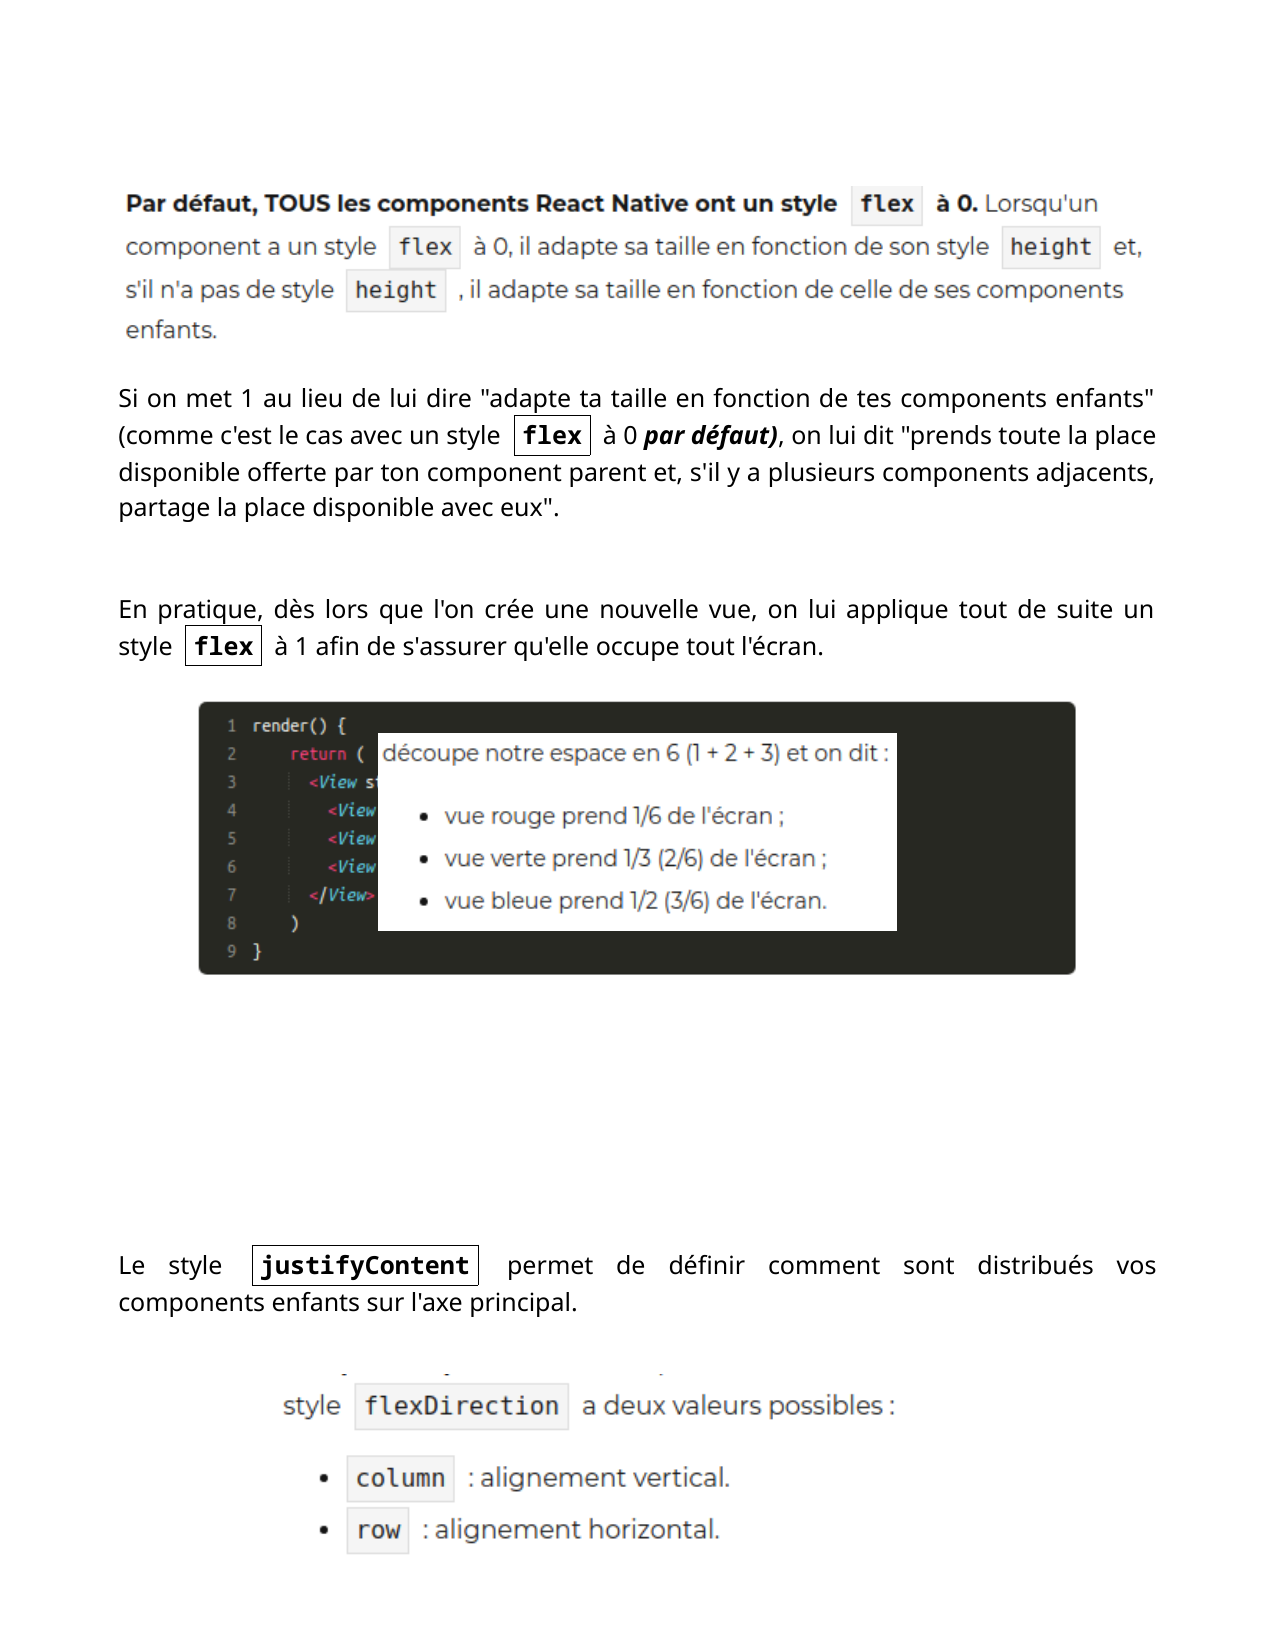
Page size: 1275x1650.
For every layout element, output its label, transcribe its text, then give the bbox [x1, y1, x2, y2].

text En pratique, dès lors que l'on crée une nouvelle vue, on lui applique tout de suite un style flex à 1 afin de s'assurer qu'elle occupe tout l'écran. [118, 591, 1157, 666]
picture [196, 699, 1079, 978]
text Le style justifyContent permet de définir comment sont distribués vos components enfants sur l'axe principal. [118, 1244, 1157, 1319]
picture [278, 1374, 903, 1567]
text Si on met 1 au lieu de lui dire "adapte ta taille en fonction de tes components enfants" (comme c'est le cas avec un style flex à 0 par défaut), on lui dit "prends toute la place disponible offerte par ton component parent et, s'il y a plusieurs components adjacents, partage la place disponible avec eux". [118, 381, 1157, 523]
picture [118, 186, 1157, 347]
